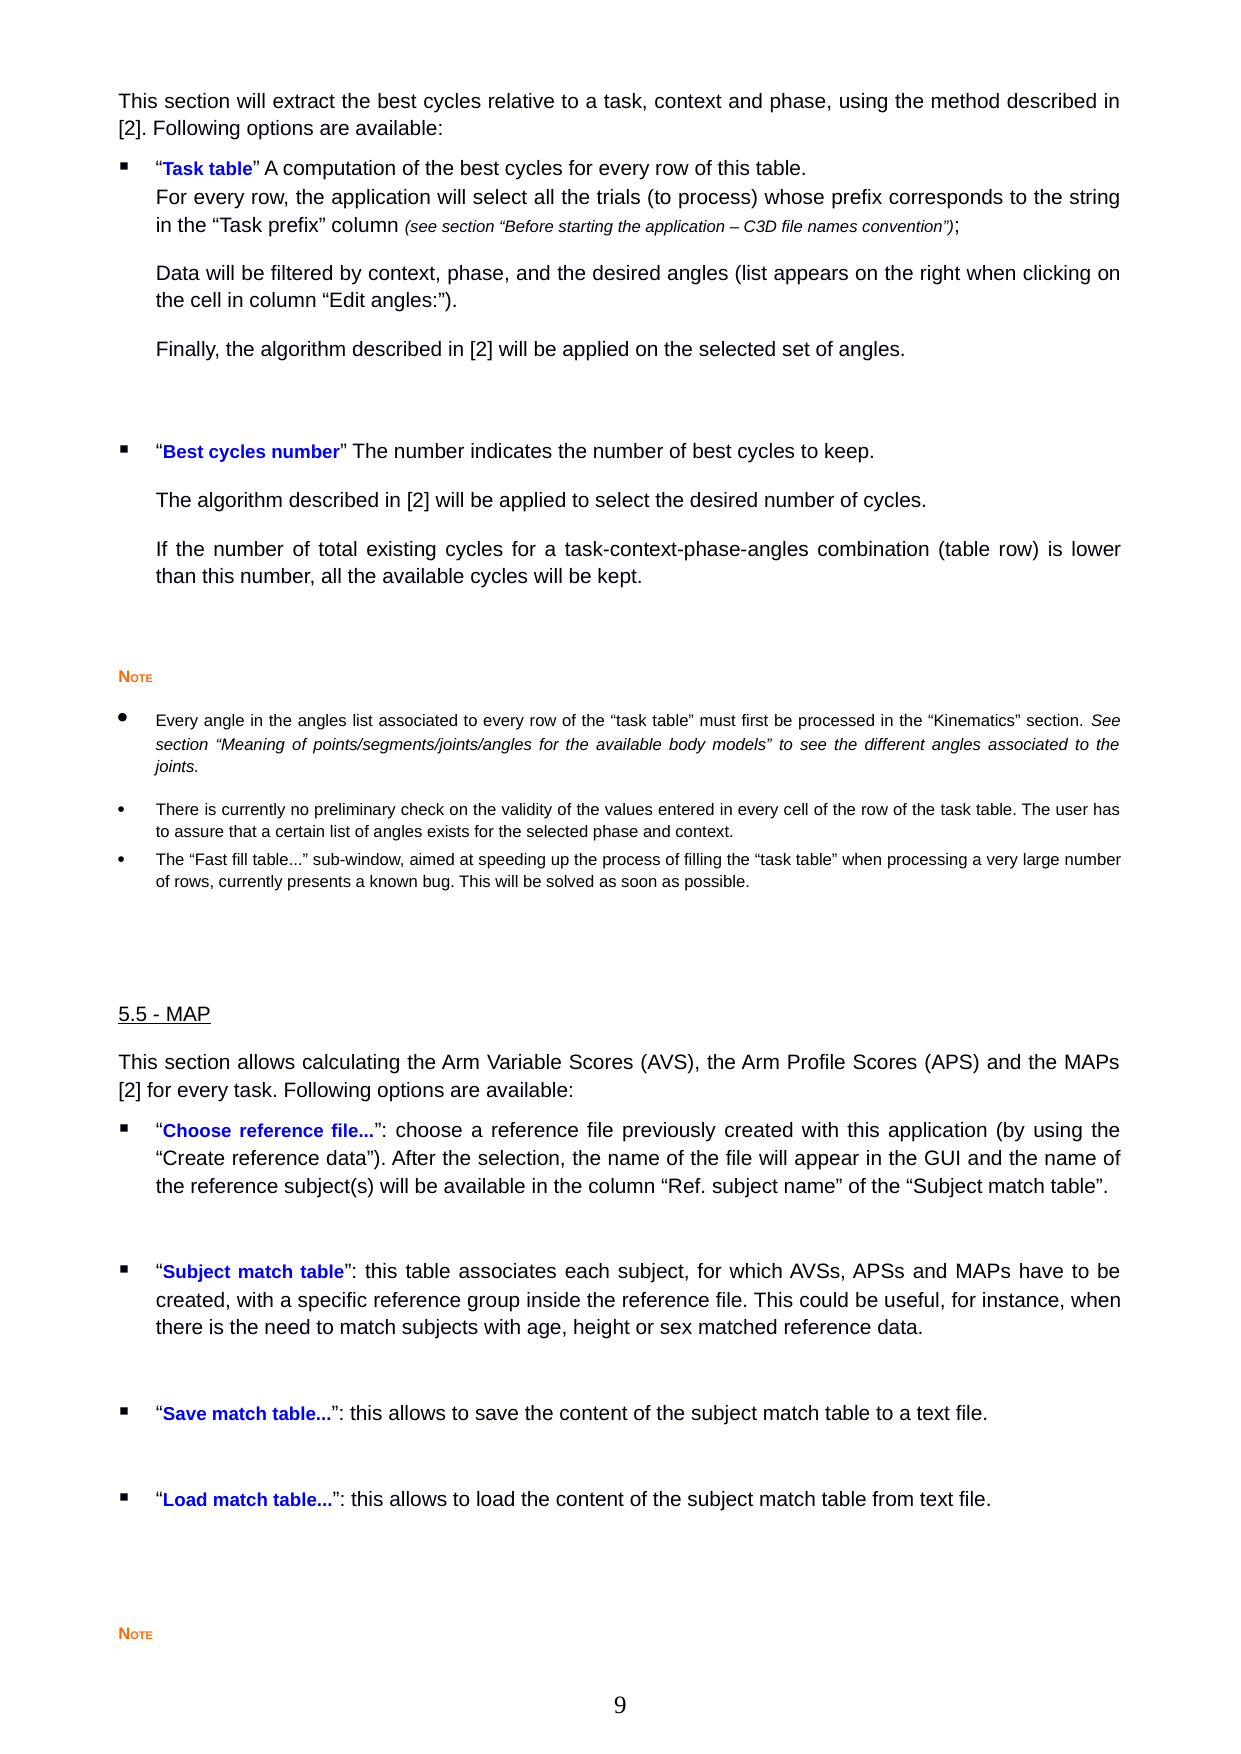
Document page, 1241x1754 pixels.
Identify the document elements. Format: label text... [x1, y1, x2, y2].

text Note [118, 1624, 1122, 1643]
list Data will be filtered by context, phase, and the desired angles (list appears on the right when clicking on the cell in column “Edit angles:”). [156, 261, 1122, 312]
text Note [118, 666, 1122, 686]
list “Subject match table”: this table associates each subject, for which AVSs, APSs and MAPs have to be created, with a specific reference group inside the reference file. This could be useful, for instance, when there is the need to match subjects with age, height or sex matched reference data. [118, 1259, 1122, 1339]
list The algorithm described in [2] will be applied to select the desired number of cycles. [156, 488, 1122, 512]
text This section will extract the best cycles relative to a task, context and phase, using the method described in [2]. Following options are available: [118, 89, 1122, 140]
list If the number of total existing cycles for a task-context-phase-angles combination (table row) is lower than this number, all the available cycles will be kept. [156, 537, 1122, 588]
text 5.5 - MAP [118, 1002, 1122, 1026]
list “Load match table...”: this allows to load the content of the subject match table from text file. [118, 1487, 1122, 1512]
list “Best cycles number” The number indicates the number of best cycles to keep. [118, 439, 1122, 464]
list There is currently no preliminary check on the validity of the values entered in every cell of the row of the task table. The user has to assure that a certain list of angles exists for the selected phase and context. [118, 799, 1122, 841]
list “Task table” A computation of the best cycles for every row of this table. [118, 156, 1122, 181]
list “Choose reference file...”: choose a reference file previously created with this application (by using the “Create reference data”). After the selection, the name of the file will appear in the GUI and the name of the reference subject(s) will be available in the column “Ref. subject name” of the “Subject match table”. [118, 1117, 1122, 1197]
list The “Fast fill table...” sub-window, aimed at speeding up the process of filling the “task table” when processing a very large number of rows, currently presents a known bug. This will be solved as soon as possible. [118, 850, 1122, 891]
list Finally, the algorithm described in [2] will be applied on the selected set of angles. [156, 337, 1122, 361]
text This section allows calculating the Arm Variable Scores (AVS), the Arm Profile Scores (APS) and the MAPs [2] for every task. Following options are available: [118, 1050, 1122, 1101]
list For every row, the application will select all the trials (to process) whose prefix corresponds to the string in the “Task prefix” column (see section “Before starting the application – C3D file names convention”); [156, 185, 1122, 236]
list Every angle in the angles list associated to every row of the “task table” must first be processed in the “Kinematics” section. See section “Meaning of points/segments/joints/angles for the available body models” to see the different angles associated to the joints. [118, 709, 1122, 776]
list “Save match table...”: this allows to save the content of the subject match table to a text file. [118, 1401, 1122, 1426]
